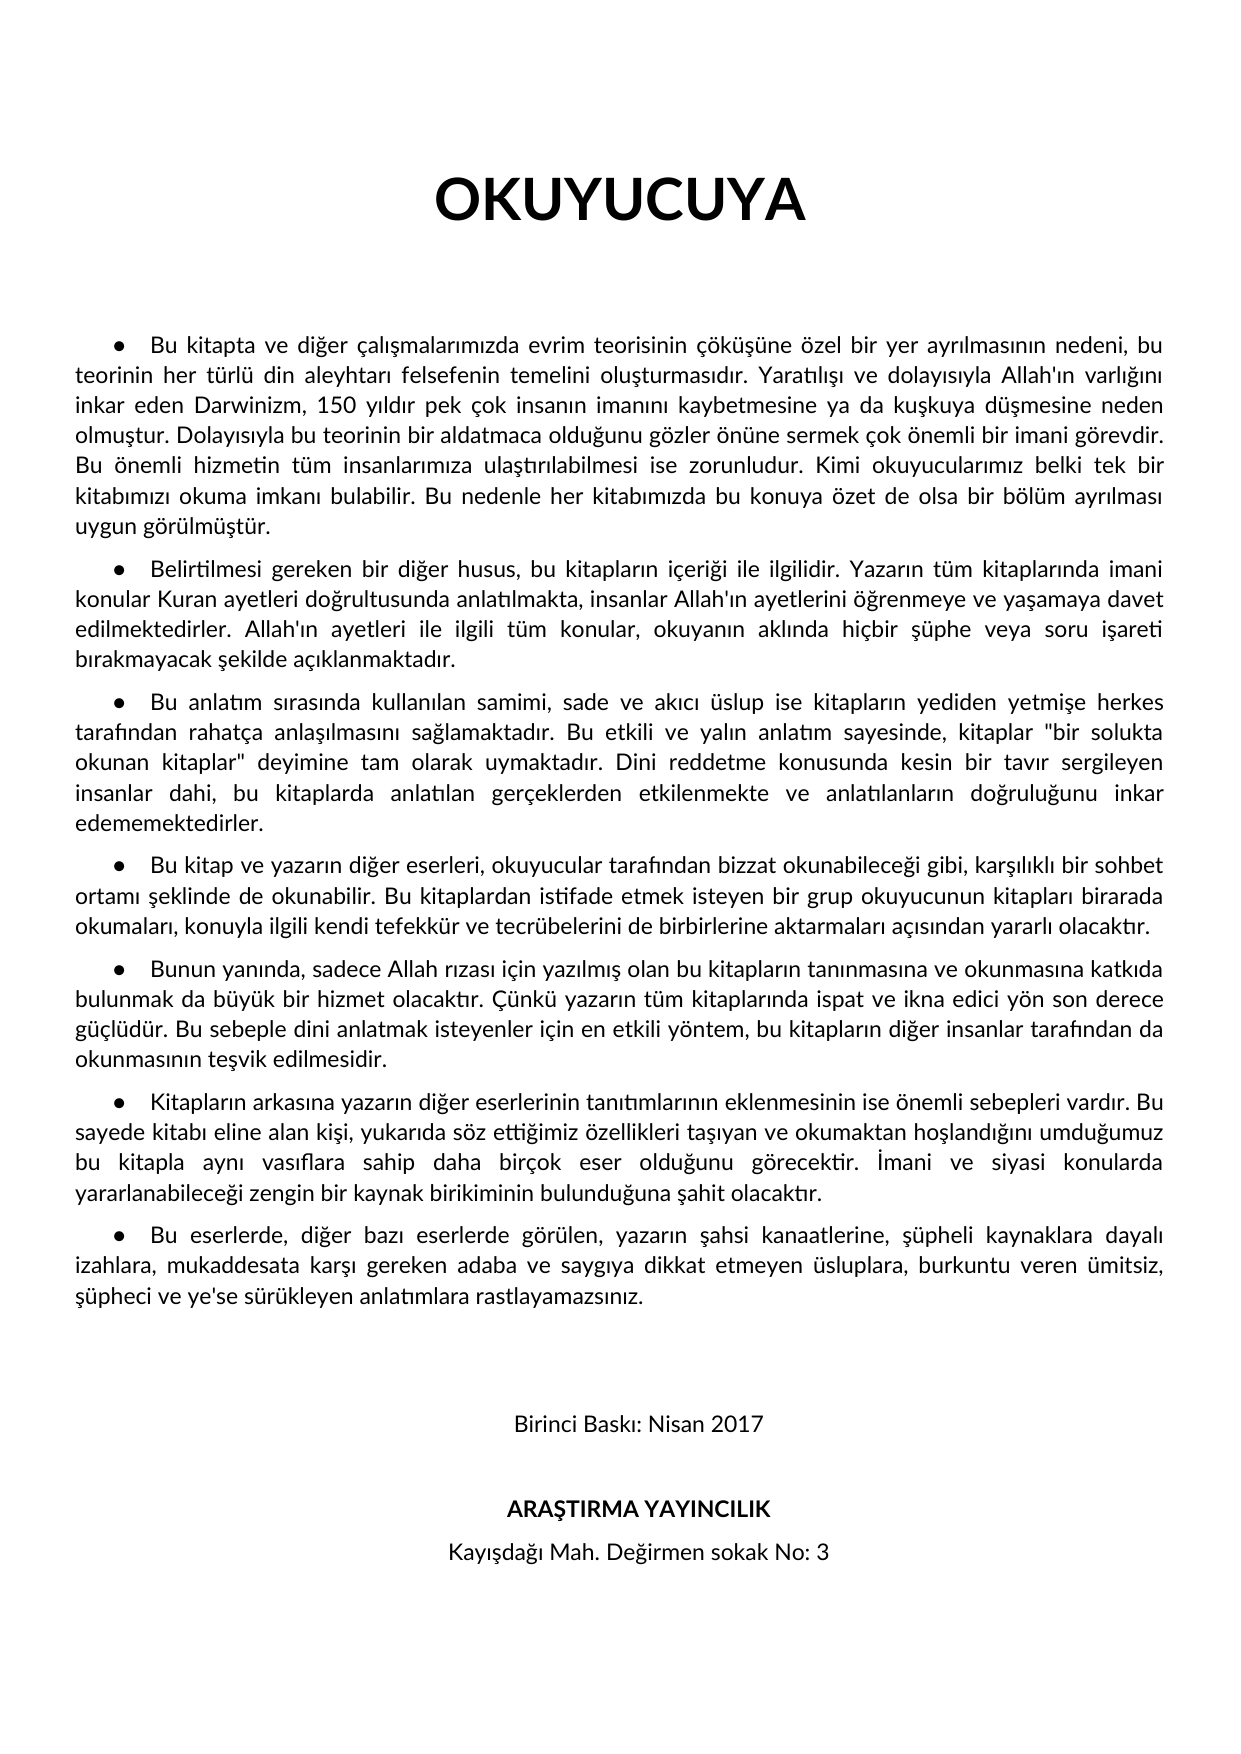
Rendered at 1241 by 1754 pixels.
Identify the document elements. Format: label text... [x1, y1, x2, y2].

text Kayışdağı Mah. Değirmen sokak No: 3 [75, 1538, 1165, 1565]
text • Belirtilmesi gereken bir diğer husus, bu kitapların içeriği ile ilgilidir. Yazarın tüm kitaplarında imani konular Kuran ayetleri doğrultusunda anlatılmakta, insanlar Allah'ın ayetlerini öğrenmeye ve yaşamaya davet edilmektedirler. Allah'ın ayetleri ile ilgili tüm konular, okuyanın aklında hiçbir şüphe veya soru işareti bırakmayacak şekilde açıklanmaktadır. [75, 554, 1165, 672]
text • Bu kitapta ve diğer çalışmalarımızda evrim teorisinin çöküşüne özel bir yer ayrılmasının nedeni, bu teorinin her türlü din aleyhtarı felsefenin temelini oluşturmasıdır. Yaratılışı ve dolayısıyla Allah'ın varlığını inkar eden Darwinizm, 150 yıldır pek çok insanın imanını kaybetmesine ya da kuşkuya düşmesine neden olmuştur. Dolayısıyla bu teorinin bir aldatmaca olduğunu gözler önüne sermek çok önemli bir imani görevdir. Bu önemli hizmetin tüm insanlarımıza ulaştırılabilmesi ise zorunludur. Kimi okuyucularımız belki tek bir kitabımızı okuma imkanı bulabilir. Bu nedenle her kitabımızda bu konuya özet de olsa bir bölüm ayrılması uygun görülmüştür. [75, 330, 1165, 539]
text • Bu kitap ve yazarın diğer eserleri, okuyucular tarafından bizzat okunabileceği gibi, karşılıklı bir sohbet ortamı şeklinde de okunabilir. Bu kitaplardan istifade etmek isteyen bir grup okuyucunun kitapları birarada okumaları, konuyla ilgili kendi tefekkür ve tecrübelerini de birbirlerine aktarmaları açısından yararlı olacaktır. [75, 851, 1165, 939]
subtitle OKUYUCUYA [75, 162, 1165, 232]
text ARAŞTIRMA YAYINCILIK [75, 1495, 1165, 1522]
text • Bu anlatım sırasında kullanılan samimi, sade ve akıcı üslup ise kitapların yediden yetmişe herkes tarafından rahatça anlaşılmasını sağlamaktadır. Bu etkili ve yalın anlatım sayesinde, kitaplar "bir solukta okunan kitaplar" deyimine tam olarak uymaktadır. Dini reddetme konusunda kesin bir tavır sergileyen insanlar dahi, bu kitaplarda anlatılan gerçeklerden etkilenmekte ve anlatılanların doğruluğunu inkar edememektedirler. [75, 688, 1165, 836]
text Birinci Baskı: Nisan 2017 [75, 1409, 1165, 1437]
text • Bu eserlerde, diğer bazı eserlerde görülen, yazarın şahsi kanaatlerine, şüpheli kaynaklara dayalı izahlara, mukaddesata karşı gereken adaba ve saygıya dikkat etmeyen üsluplara, burkuntu veren ümitsiz, şüpheci ve ye'se sürükleyen anlatımlara rastlayamazsınız. [75, 1221, 1165, 1309]
text • Kitapların arkasına yazarın diğer eserlerinin tanıtımlarının eklenmesinin ise önemli sebepleri vardır. Bu sayede kitabı eline alan kişi, yukarıda söz ettiğimiz özellikleri taşıyan ve okumaktan hoşlandığını umduğumuz bu kitapla aynı vasıflara sahip daha birçok eser olduğunu görecektir. İmani ve siyasi konularda yararlanabileceği zengin bir kaynak birikiminin bulunduğuna şahit olacaktır. [75, 1088, 1165, 1206]
text • Bunun yanında, sadece Allah rızası için yazılmış olan bu kitapların tanınmasına ve okunmasına katkıda bulunmak da büyük bir hizmet olacaktır. Çünkü yazarın tüm kitaplarında ispat ve ikna edici yön son derece güçlüdür. Bu sebeple dini anlatmak isteyenler için en etkili yöntem, bu kitapların diğer insanlar tarafından da okunmasının teşvik edilmesidir. [75, 954, 1165, 1072]
